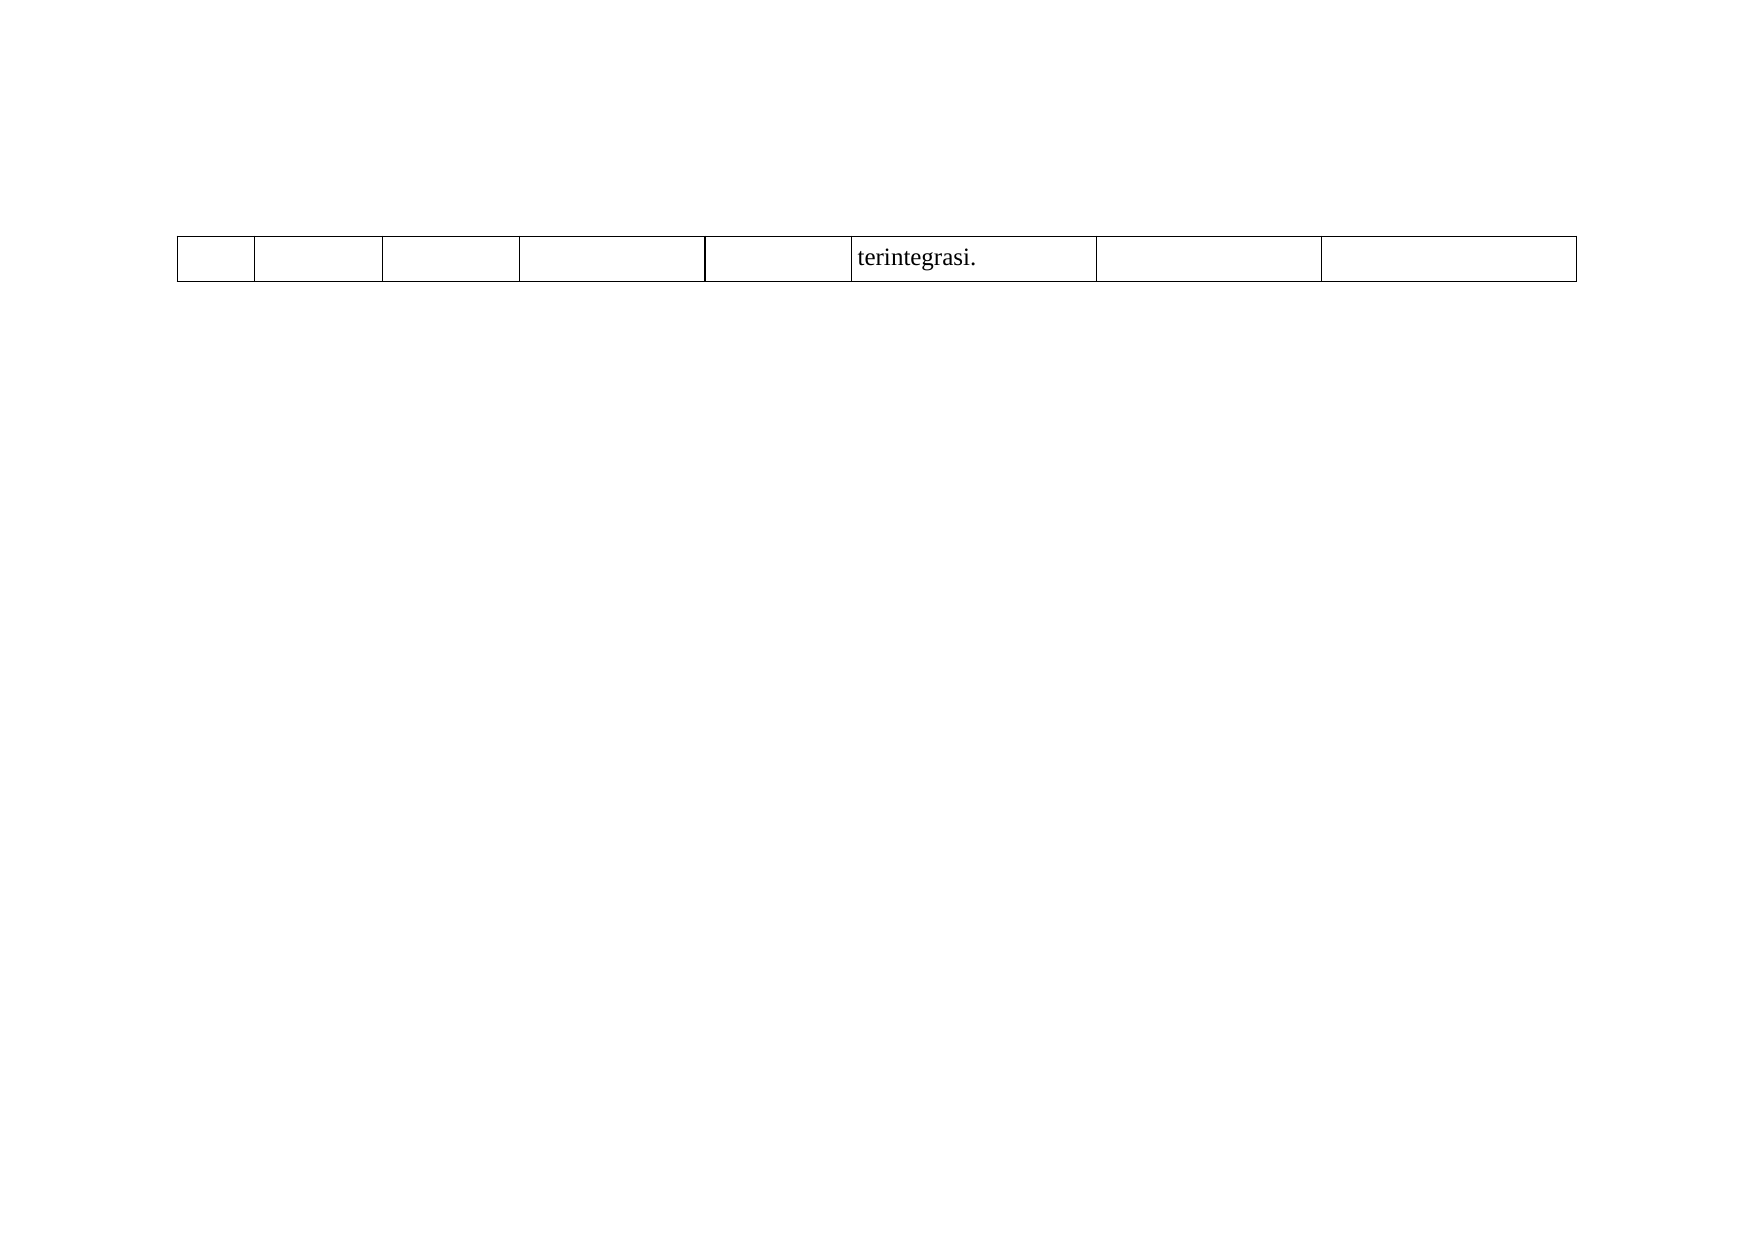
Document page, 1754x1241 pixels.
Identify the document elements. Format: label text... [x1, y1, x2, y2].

table_cell [1097, 237, 1321, 281]
table_cell [706, 237, 851, 281]
table_cell [383, 237, 519, 281]
table_cell [255, 237, 382, 281]
table_cell terintegrasi. [852, 237, 1096, 281]
table_cell [1322, 237, 1576, 281]
table_cell [520, 237, 704, 281]
table_cell [178, 237, 254, 281]
